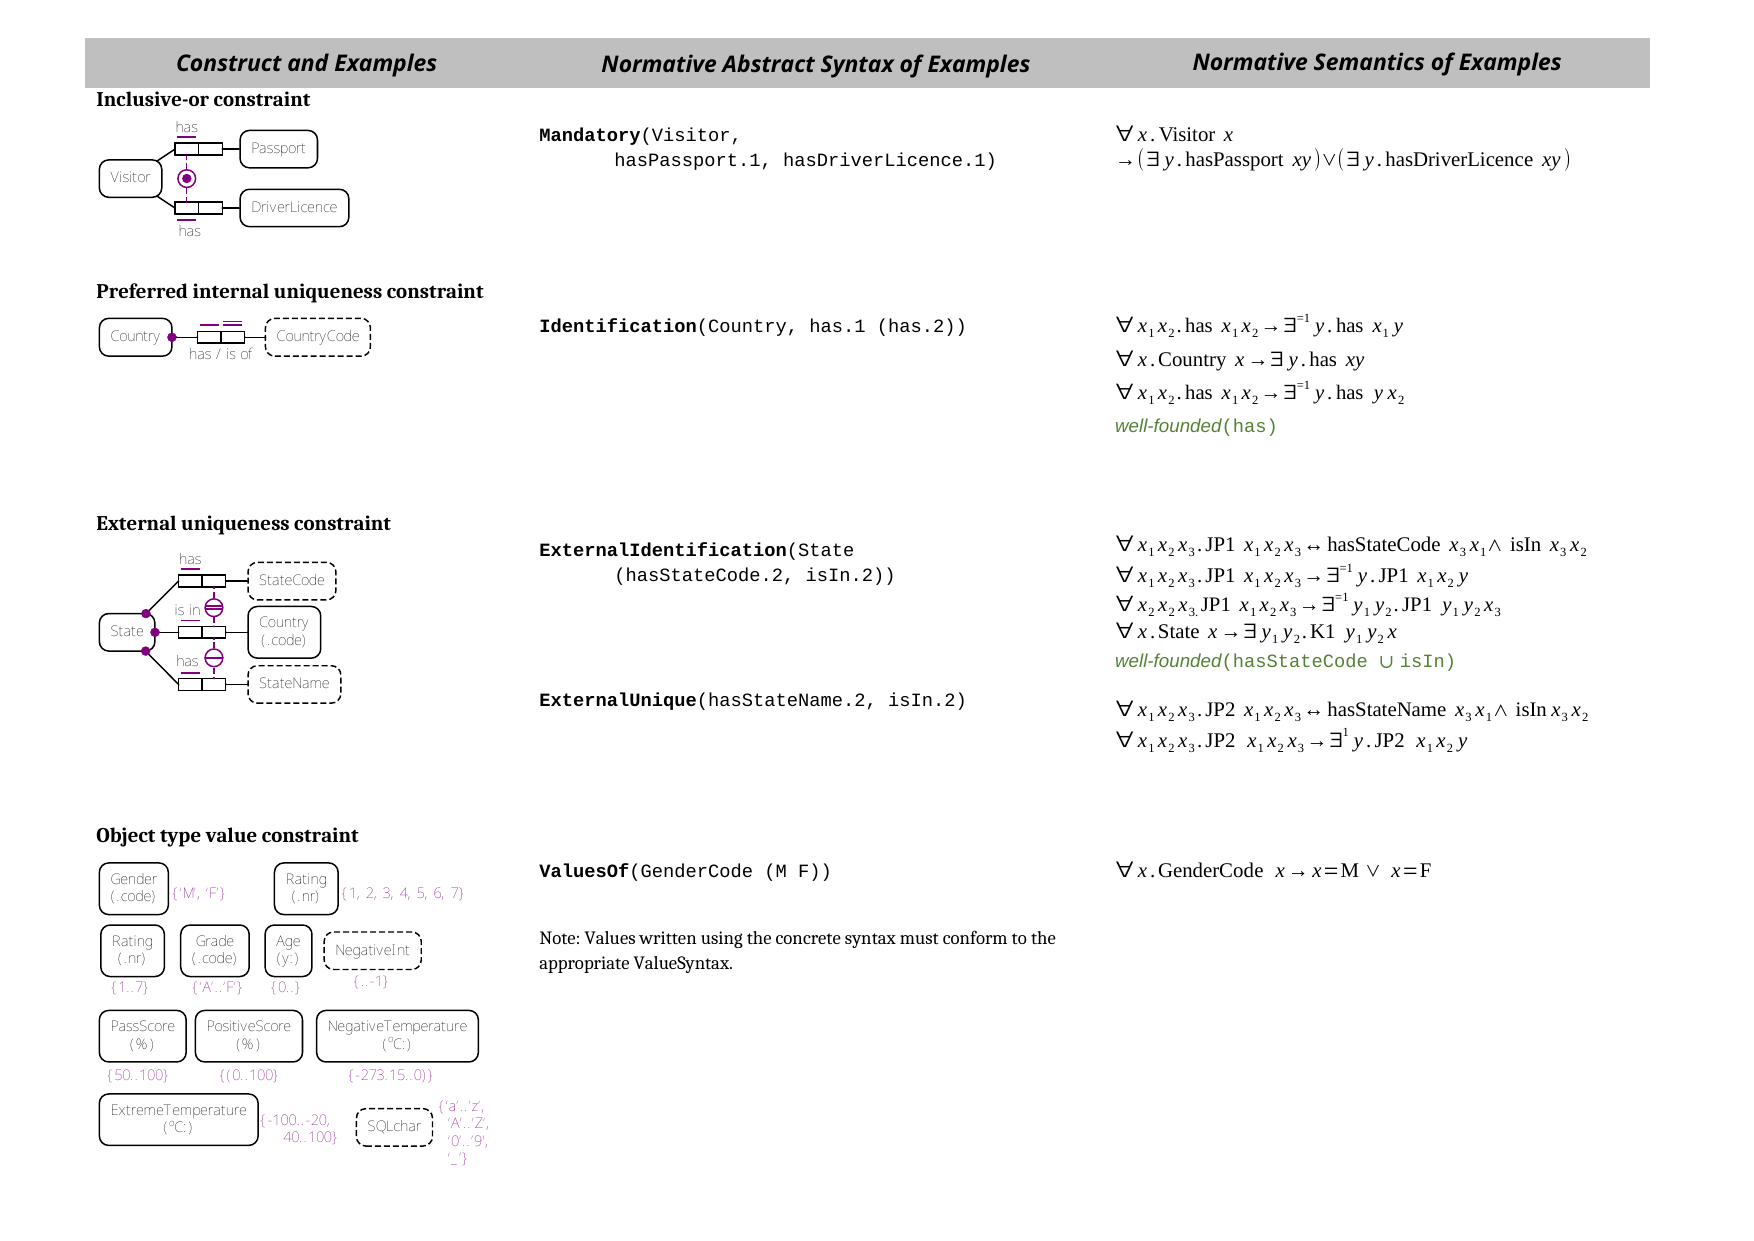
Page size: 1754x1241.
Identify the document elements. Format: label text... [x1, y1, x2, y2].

table_cell [528, 246, 1104, 279]
table_cell [85, 480, 528, 511]
table_cell Preferred internal uniqueness constraint [85, 280, 528, 479]
table_cell Mandatory(Visitor, hasPassport.1, hasDriverLicence.1) [528, 88, 1104, 246]
table_cell External uniqueness constraint [85, 511, 528, 792]
table_cell Object type value constraint [85, 824, 528, 1174]
table_cell [85, 246, 528, 279]
table_cell ExternalIdentification(State (hasStateCode.2, isIn.2)) ExternalUnique(hasStateName.2, isIn.2) [528, 511, 1104, 792]
table_cell [1104, 88, 1650, 246]
table_cell ValuesOf(GenderCode (M F)) Note: Values written using the concrete syntax must conform to the appropriate ValueSyntax. [528, 824, 1104, 1174]
table_cell [85, 792, 528, 824]
table_cell well-founded(hasStateCode ∪ isIn) [1104, 511, 1650, 792]
table_cell Identification(Country, has.1 (has.2)) [528, 280, 1104, 479]
table_cell [528, 792, 1104, 824]
table_header Normative Abstract Syntax of Examples [528, 38, 1104, 88]
table_cell Inclusive-or constraint [85, 88, 528, 246]
table_cell [1104, 480, 1650, 511]
table_cell well-founded(has) [1104, 280, 1650, 479]
table_header Normative Semantics of Examples [1104, 38, 1650, 88]
table_cell [528, 480, 1104, 511]
table_cell [1104, 824, 1650, 1174]
table_header Construct and Examples [85, 38, 528, 88]
table_cell [1104, 246, 1650, 279]
table_cell [1104, 792, 1650, 824]
